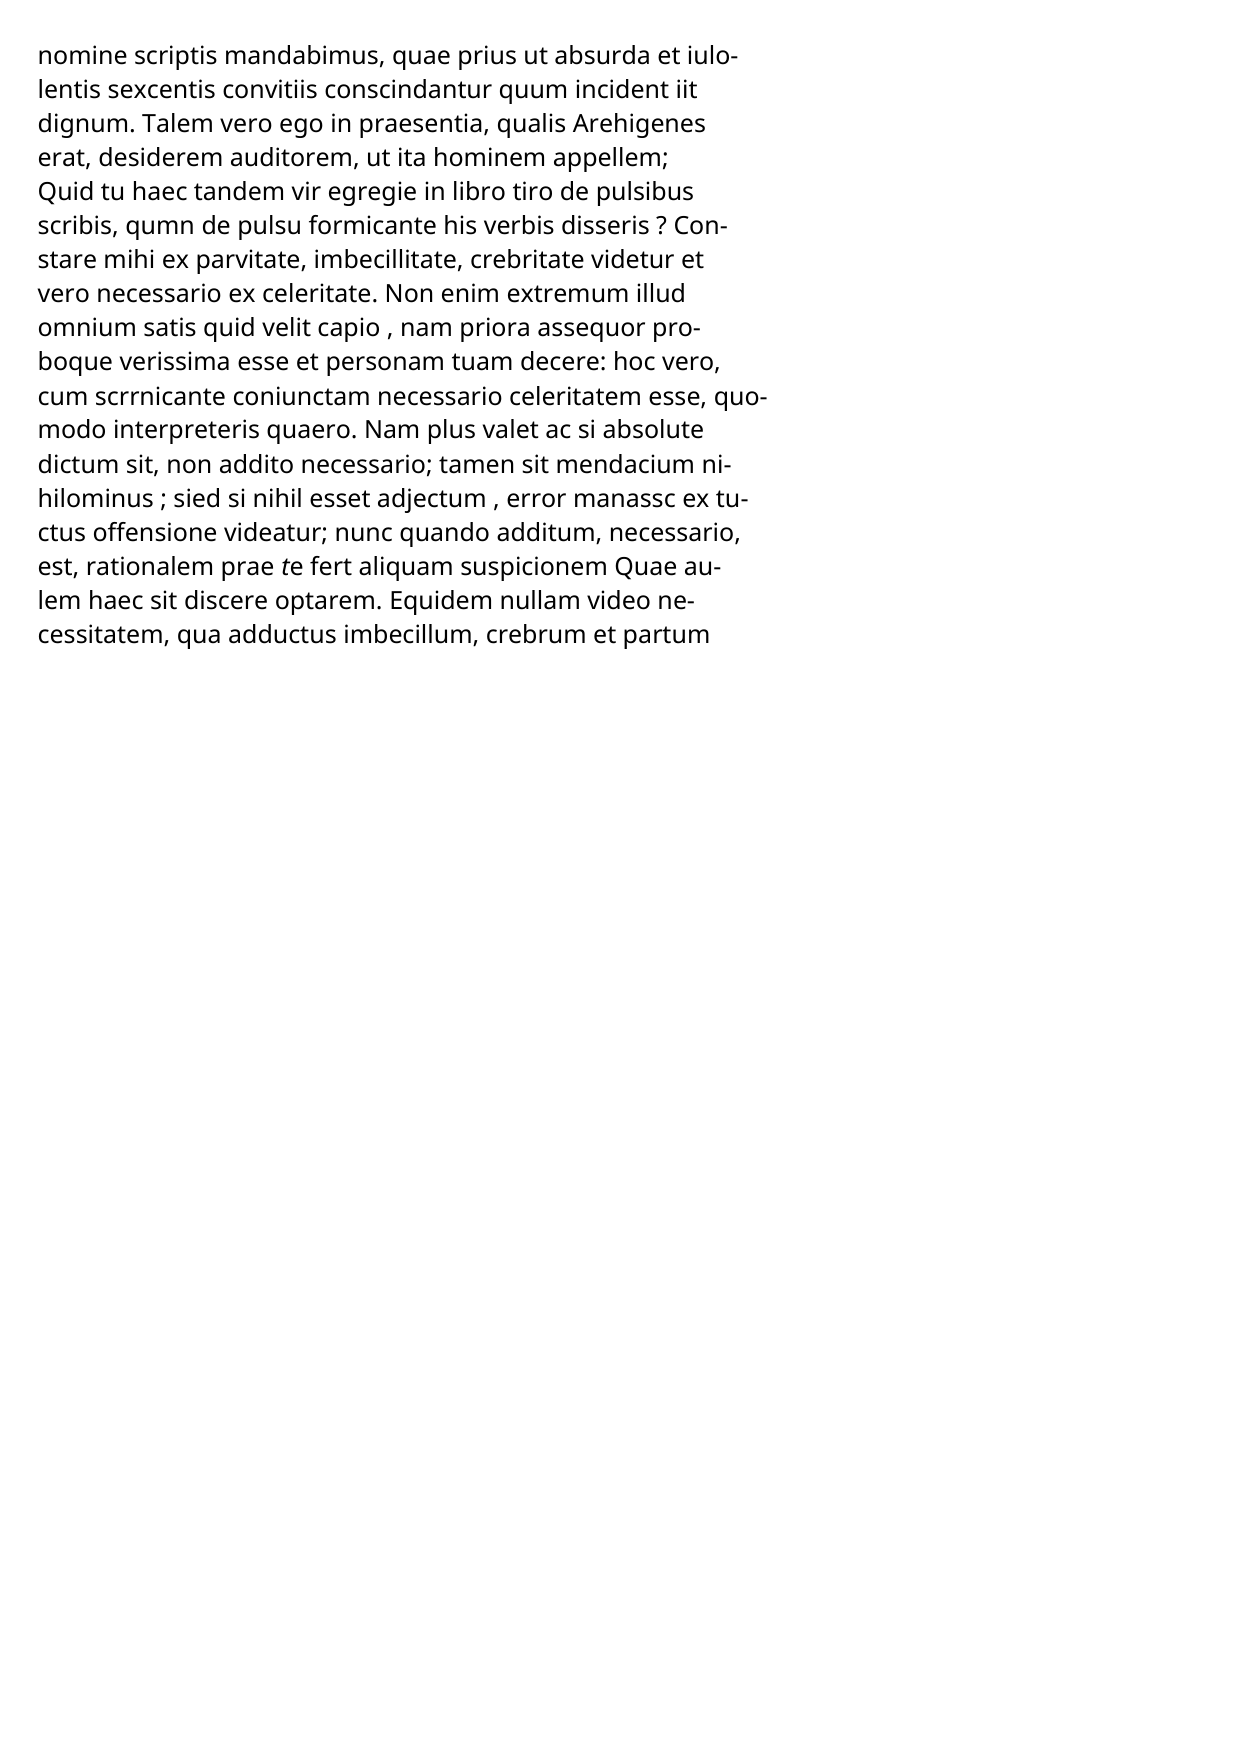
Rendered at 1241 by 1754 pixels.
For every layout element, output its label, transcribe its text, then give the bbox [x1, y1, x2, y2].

text nomine scriptis mandabimus, quae prius ut absurda et iulo- lentis sexcentis convitiis conscindantur quum incident iit dignum. Talem vero ego in praesentia, qualis Arehigenes erat, desiderem auditorem, ut ita hominem appellem; Quid tu haec tandem vir egregie in libro tiro de pulsibus scribis, qumn de pulsu formicante his verbis disseris ? Con- stare mihi ex parvitate, imbecillitate, crebritate videtur et vero necessario ex celeritate. Non enim extremum illud omnium satis quid velit capio , nam priora assequor pro- boque verissima esse et personam tuam decere: hoc vero, cum scrrnicante coniunctam necessario celeritatem esse, quo- modo interpreteris quaero. Nam plus valet ac si absolute dictum sit, non addito necessario; tamen sit mendacium ni- hilominus ; sied si nihil esset adjectum , error manassc ex tu- ctus offensione videatur; nunc quando additum, necessario, est, rationalem prae te fert aliquam suspicionem Quae au- lem haec sit discere optarem. Equidem nullam video ne- cessitatem, qua adductus imbecillum, crebrum et partum [37, 37, 1203, 651]
